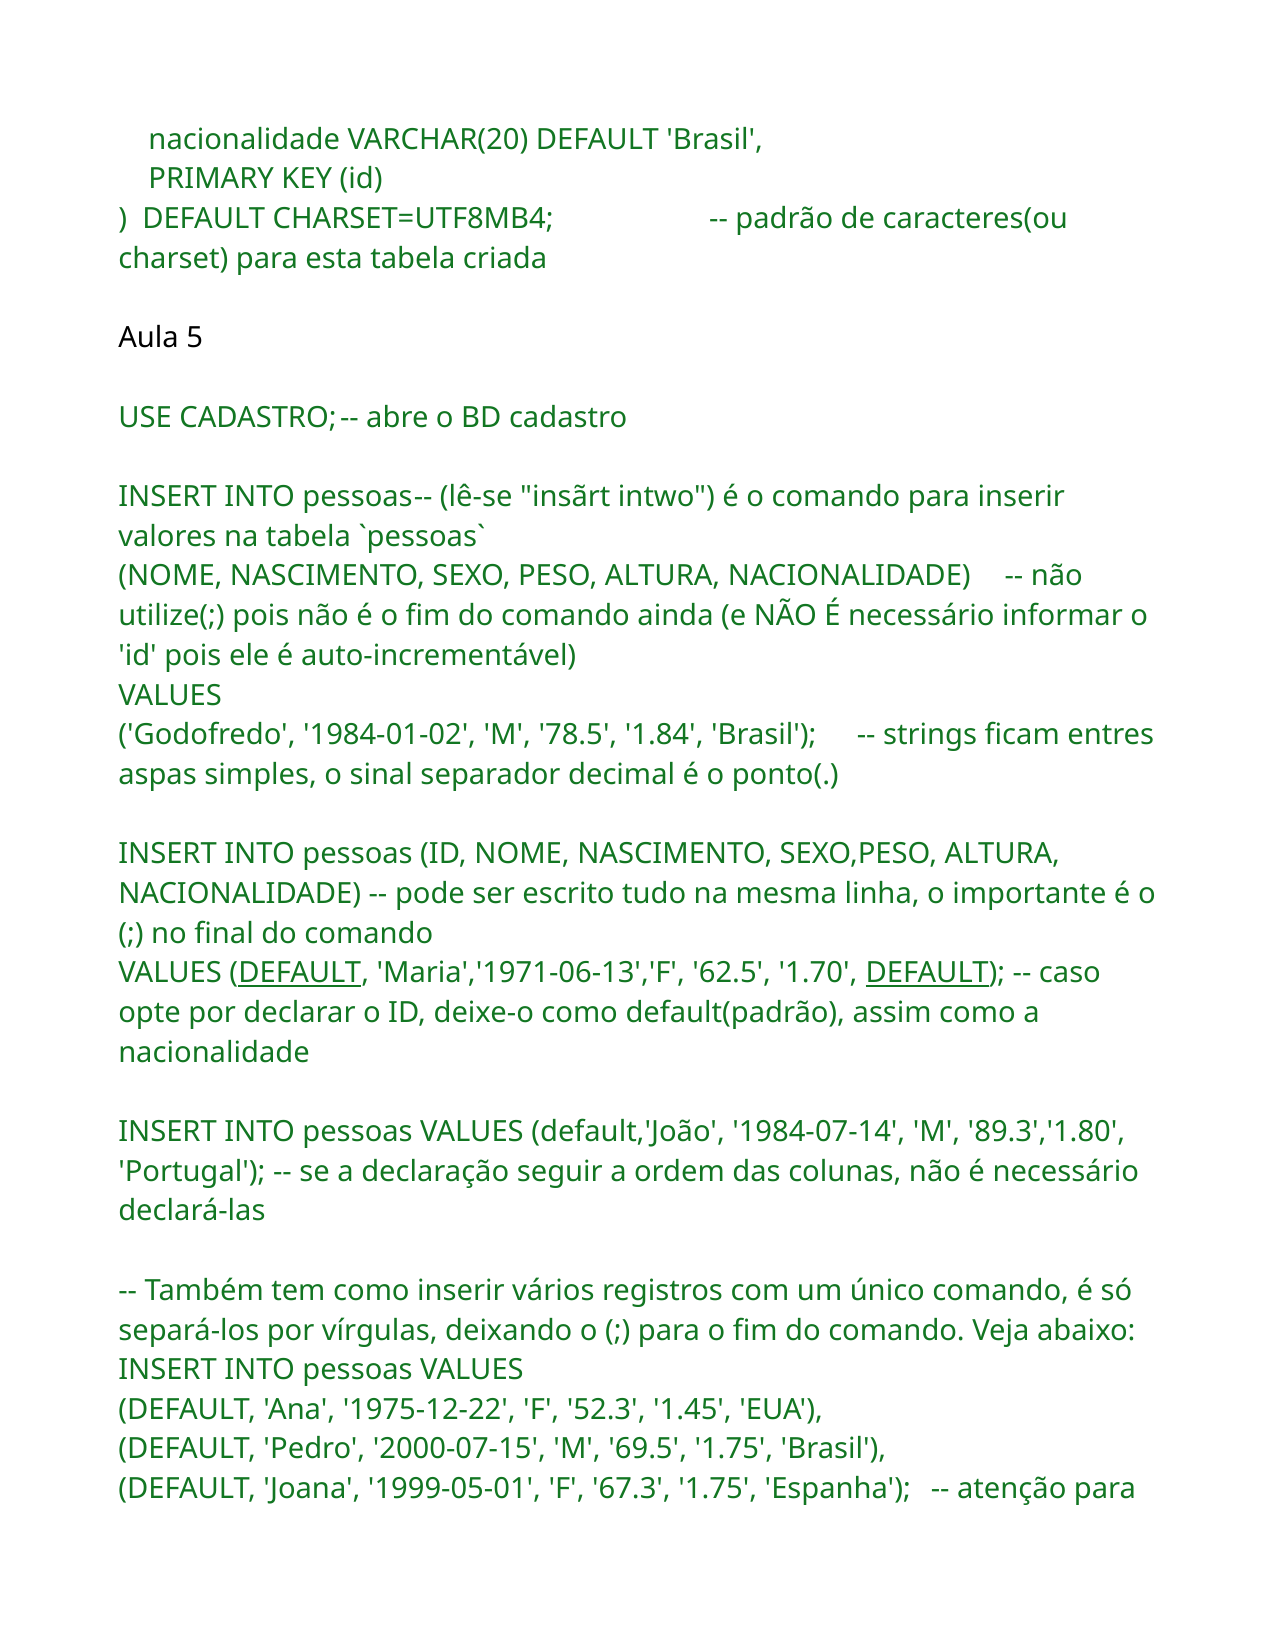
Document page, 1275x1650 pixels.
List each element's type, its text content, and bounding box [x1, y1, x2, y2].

text nacionalidade VARCHAR(20) DEFAULT 'Brasil', PRIMARY KEY (id) ) DEFAULT CHARSET=UTF8MB4; -- padrão de caracteres(ou charset) para esta tabela criada [118, 118, 1157, 277]
text USE CADASTRO; -- abre o BD cadastro INSERT INTO pessoas -- (lê-se "insãrt intwo") é o comando para inserir valores na tabela `pessoas` (NOME, NASCIMENTO, SEXO, PESO, ALTURA, NACIONALIDADE) -- não utilize(;) pois não é o fim do comando ainda (e NÃO É necessário informar o 'id' pois ele é auto-incrementável) VALUES ('Godofredo', '1984-01-02', 'M', '78.5', '1.84', 'Brasil'); -- strings ficam entres aspas simples, o sinal separador decimal é o ponto(.) INSERT INTO pessoas (ID, NOME, NASCIMENTO, SEXO,PESO, ALTURA, NACIONALIDADE) -- pode ser escrito tudo na mesma linha, o importante é o (;) no final do comando VALUES (DEFAULT, 'Maria','1971-06-13','F', '62.5', '1.70', DEFAULT); -- caso opte por declarar o ID, deixe-o como default(padrão), assim como a nacionalidade INSERT INTO pessoas VALUES (default,'João', '1984-07-14', 'M', '89.3','1.80', 'Portugal'); -- se a declaração seguir a ordem das colunas, não é necessário declará-las -- Também tem como inserir vários registros com um único comando, é só separá-los por vírgulas, deixando o (;) para o fim do comando. Veja abaixo: INSERT INTO pessoas VALUES (DEFAULT, 'Ana', '1975-12-22', 'F', '52.3', '1.45', 'EUA'), (DEFAULT, 'Pedro', '2000-07-15', 'M', '69.5', '1.75', 'Brasil'), (DEFAULT, 'Joana', '1999-05-01', 'F', '67.3', '1.75', 'Espanha'); -- atenção para [118, 396, 1157, 1507]
text Aula 5 [118, 317, 1157, 356]
